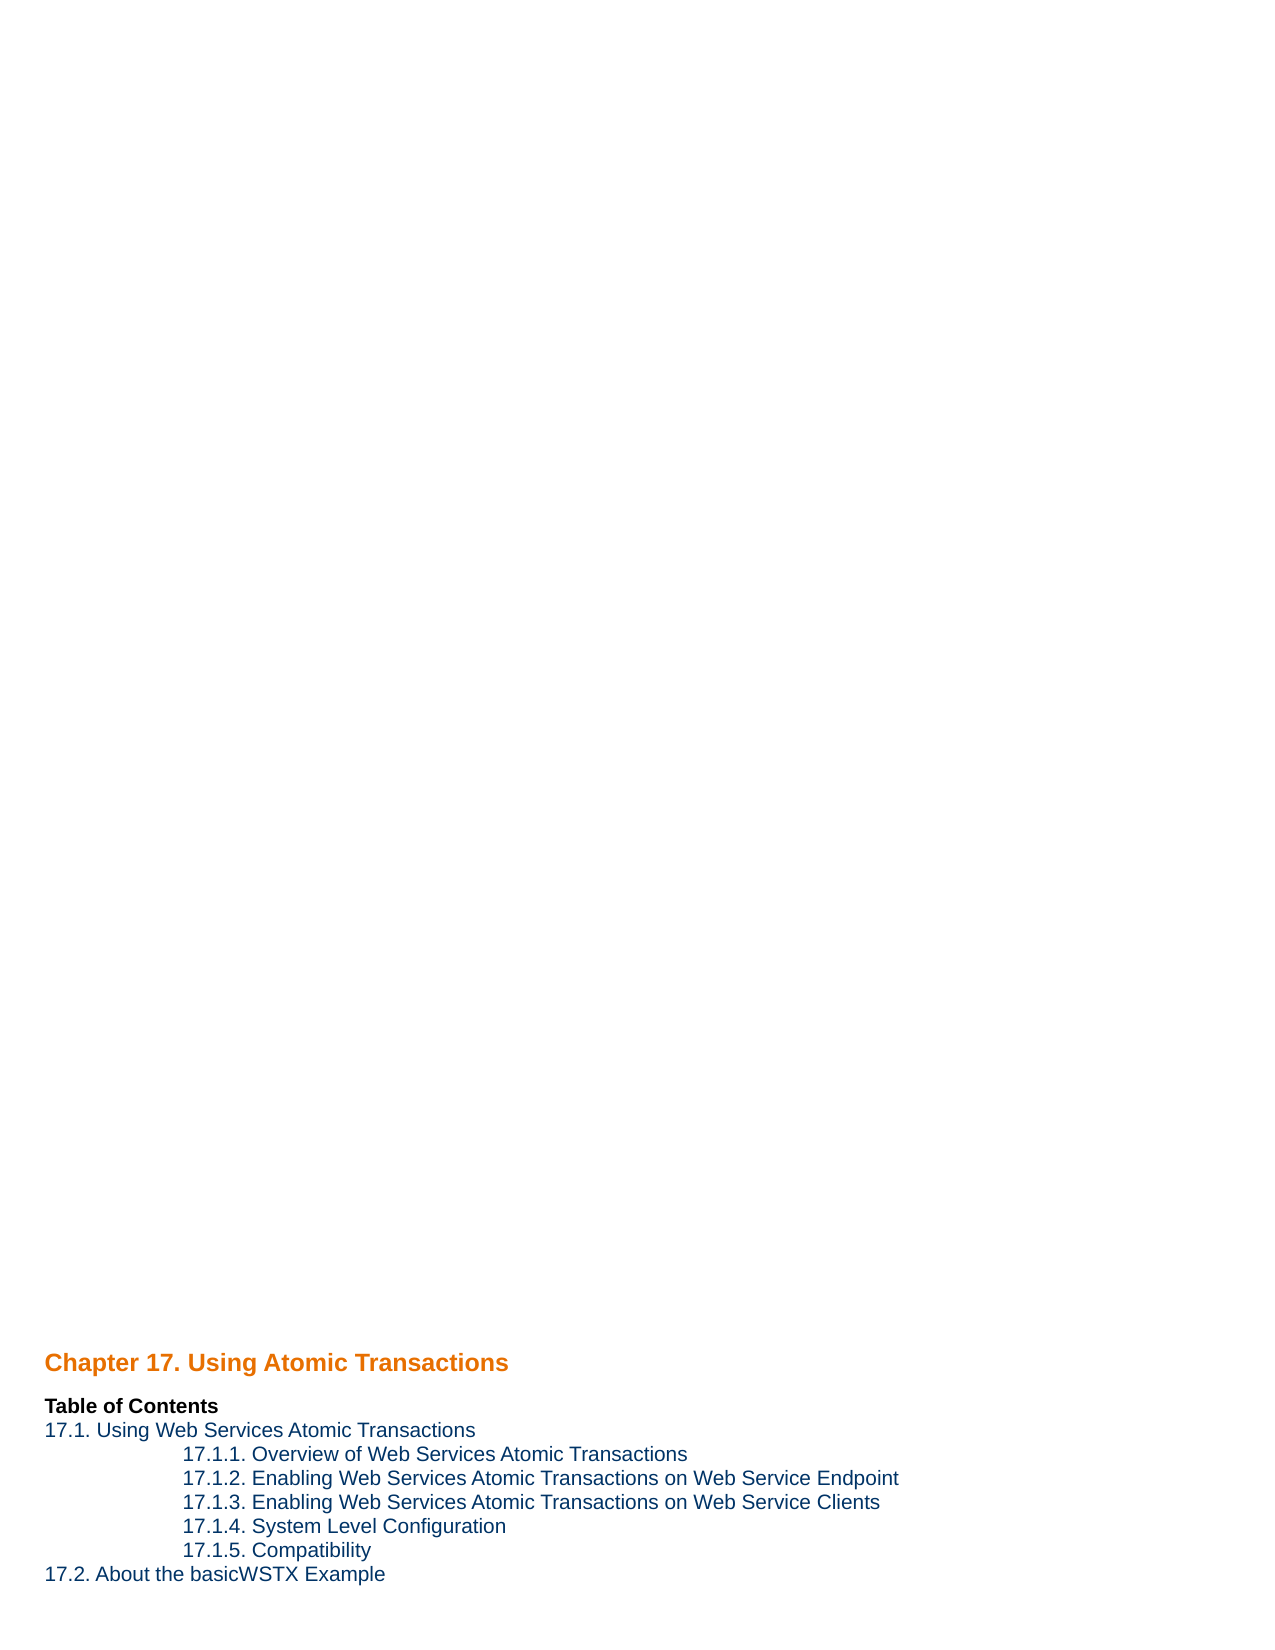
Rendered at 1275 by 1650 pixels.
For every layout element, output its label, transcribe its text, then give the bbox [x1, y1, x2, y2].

subtitle Chapter 17. Using Atomic Transactions [44, 1348, 1227, 1377]
subtitle 17.1.5. Compatibility [182, 1538, 1227, 1562]
subtitle 17.1.3. Enabling Web Services Atomic Transactions on Web Service Clients [182, 1490, 1227, 1514]
subtitle 17.1. Using Web Services Atomic Transactions [44, 1418, 1227, 1442]
subtitle 17.2. About the basicWSTX Example [44, 1562, 1227, 1586]
subtitle 17.1.1. Overview of Web Services Atomic Transactions [182, 1442, 1227, 1466]
text Table of Contents [44, 1383, 1227, 1418]
subtitle 17.1.2. Enabling Web Services Atomic Transactions on Web Service Endpoint [182, 1466, 1227, 1490]
subtitle 17.1.4. System Level Configuration [182, 1514, 1227, 1538]
